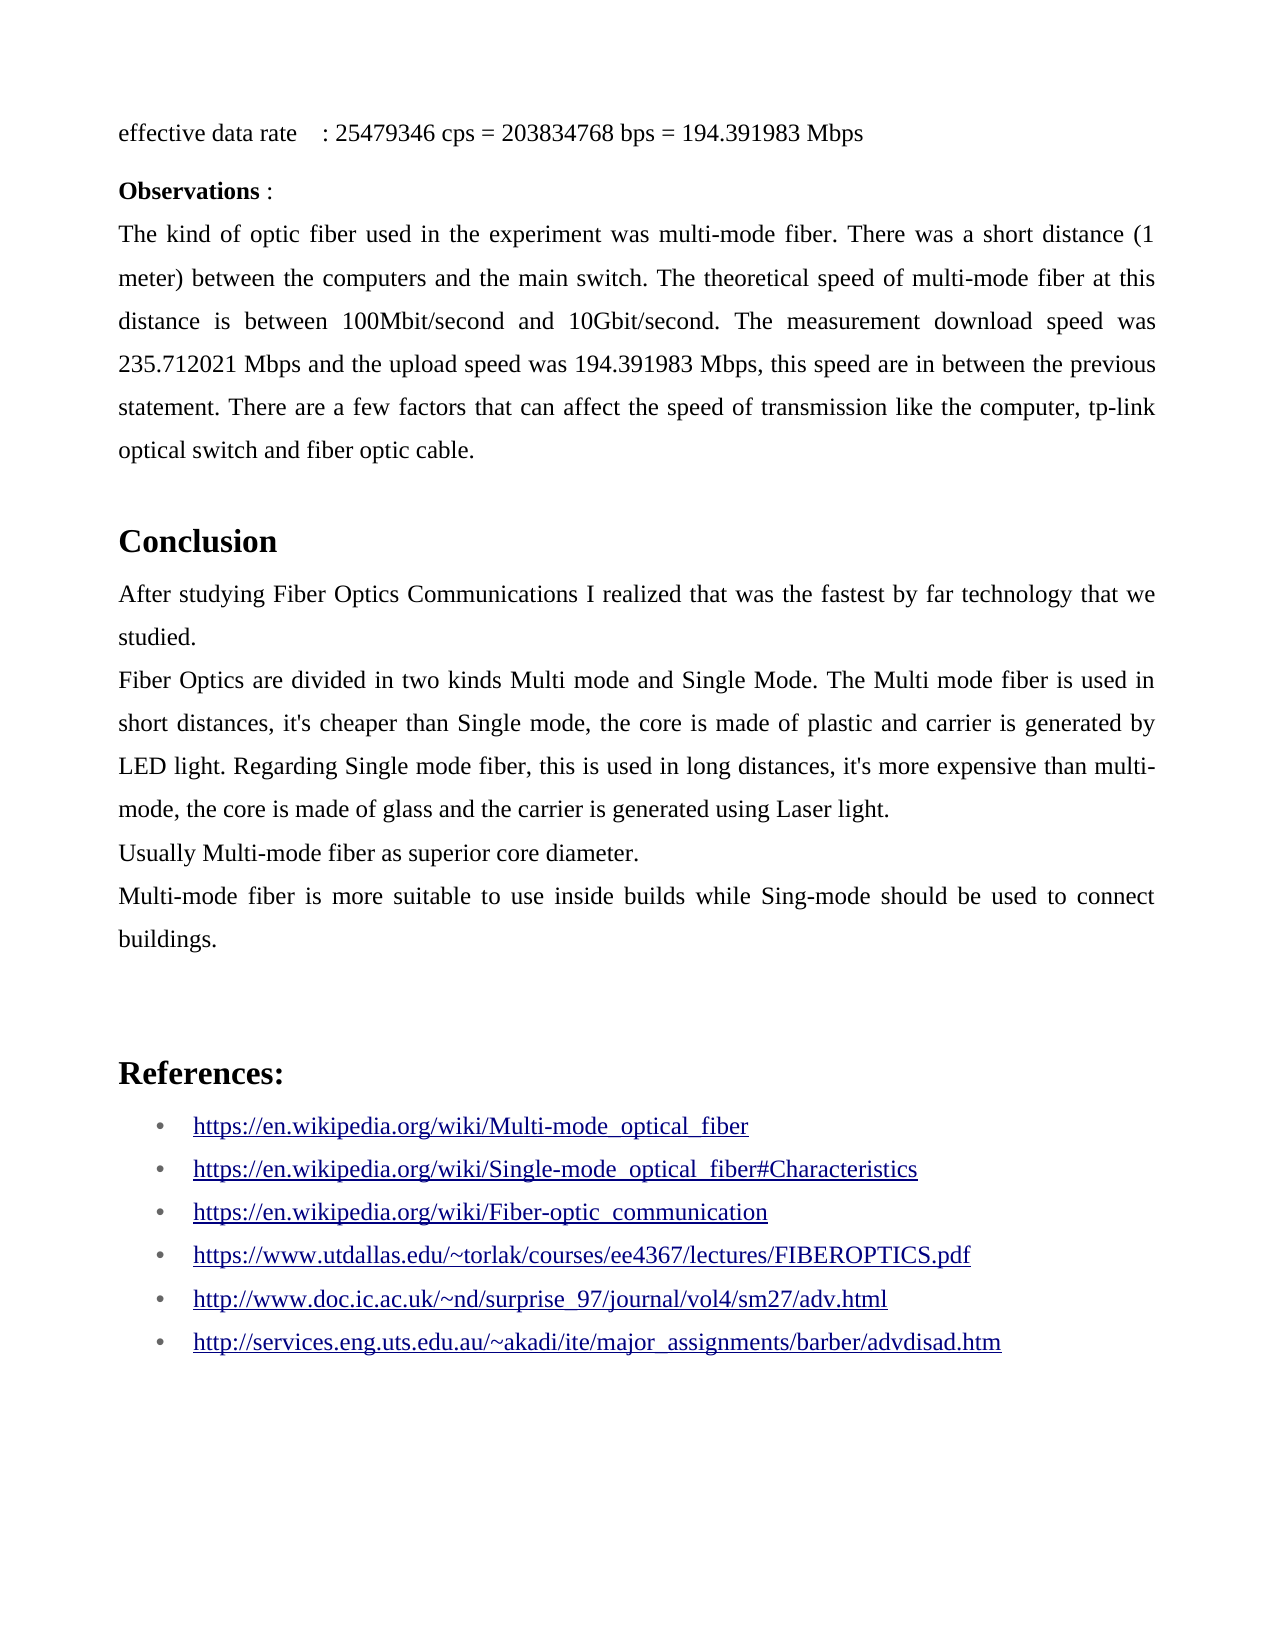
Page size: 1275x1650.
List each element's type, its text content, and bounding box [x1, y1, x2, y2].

list http://services.eng.uts.edu.au/~akadi/ite/major_assignments/barber/advdisad.htm [156, 1327, 1157, 1356]
text Multi-mode fiber is more suitable to use inside builds while Sing-mode should be used to connect buildings. [118, 881, 1157, 953]
text Fiber Optics are divided in two kinds Multi mode and Single Mode. The Multi mode fiber is used in short distances, it's cheaper than Single mode, the core is made of plastic and carrier is generated by LED light. Regarding Single mode fiber, this is used in long distances, it's more expensive than multi-mode, the core is made of glass and the carrier is generated using Laser light. [118, 665, 1157, 823]
list https://en.wikipedia.org/wiki/Single-mode_optical_fiber#Characteristics [156, 1154, 1157, 1183]
text The kind of optic fiber used in the experiment was multi-mode fiber. There was a short distance (1 meter) between the computers and the main switch. The theoretical speed of multi-mode fiber at this distance is between 100Mbit/second and 10Gbit/second. The measurement download speed was 235.712021 Mbps and the upload speed was 194.391983 Mbps, this speed are in between the previous statement. There are a few factors that can affect the speed of transmission like the computer, tp-link optical switch and fiber optic cable. [118, 219, 1157, 464]
text After studying Fiber Optics Communications I realized that was the fastest by far technology that we studied. [118, 579, 1157, 651]
list https://en.wikipedia.org/wiki/Multi-mode_optical_fiber [156, 1111, 1157, 1139]
list http://www.doc.ic.ac.uk/~nd/surprise_97/journal/vol4/sm27/adv.html [156, 1284, 1157, 1312]
text Usually Multi-mode fiber as superior core diameter. [118, 838, 1157, 866]
text Observations : [118, 176, 1157, 205]
text References: [118, 1053, 1157, 1092]
text effective data rate : 25479346 cps = 203834768 bps = 194.391983 Mbps [118, 118, 1157, 147]
list https://en.wikipedia.org/wiki/Fiber-optic_communication [156, 1197, 1157, 1226]
list https://www.utdallas.edu/~torlak/courses/ee4367/lectures/FIBEROPTICS.pdf [156, 1240, 1157, 1269]
text Conclusion [118, 521, 1157, 560]
